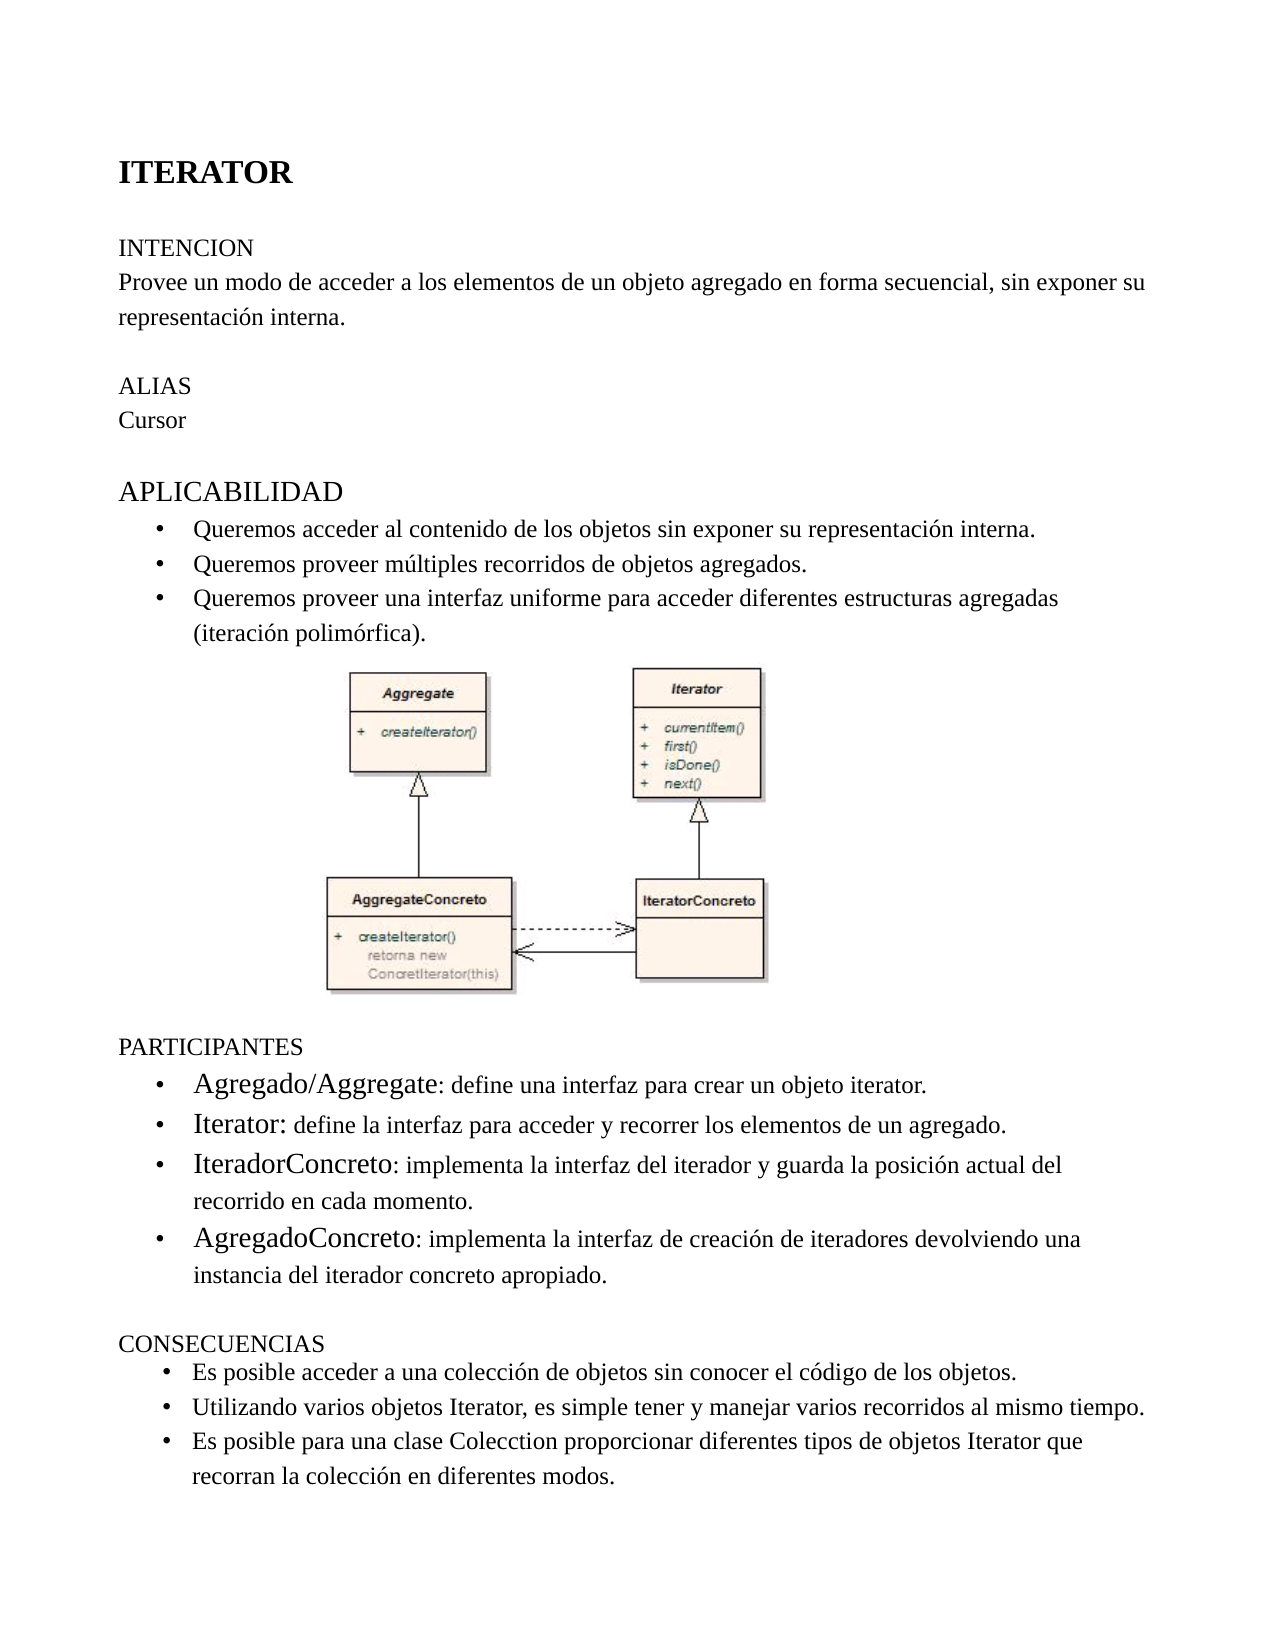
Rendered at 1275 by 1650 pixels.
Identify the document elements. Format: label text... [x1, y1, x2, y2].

list AgregadoConcreto: implementa la interfaz de creación de iteradores devolviendo una instancia del iterador concreto apropiado. [156, 1220, 1157, 1288]
text Cursor [118, 405, 1157, 469]
list Es posible para una clase Colecction proporcionar diferentes tipos de objetos Iterator que recorran la colección en diferentes modos. [162, 1426, 1157, 1489]
list Queremos proveer múltiples recorridos de objetos agregados. [156, 549, 1157, 578]
list IteradorConcreto: implementa la interfaz del iterador y guarda la posición actual del recorrido en cada momento. [156, 1147, 1157, 1215]
list Iterator: define la interfaz para acceder y recorrer los elementos de un agregado. [156, 1106, 1157, 1140]
list Queremos proveer una interfaz uniforme para acceder diferentes estructuras agregadas (iteración polimórfica). [156, 583, 1157, 647]
text PARTICIPANTES [118, 1032, 1157, 1061]
list Agregado/Aggregate: define una interfaz para crear un objeto iterator. [156, 1066, 1157, 1100]
list Es posible acceder a una colección de objetos sin conocer el código de los objetos. [162, 1357, 1157, 1386]
list Utilizando varios objetos Iterator, es simple tener y manejar varios recorridos al mismo tiempo. [162, 1392, 1157, 1421]
text Provee un modo de acceder a los elementos de un objeto agregado en forma secuencial, sin exponer su representación interna. [118, 267, 1157, 365]
text ITERATOR [118, 153, 1157, 191]
picture [321, 662, 773, 996]
text APLICABILIDAD [118, 474, 1157, 508]
text CONSECUENCIAS [118, 1329, 1157, 1357]
text INTENCION [118, 233, 1157, 262]
text ALIAS [118, 371, 1157, 400]
list Queremos acceder al contenido de los objetos sin exponer su representación interna. [156, 514, 1157, 543]
